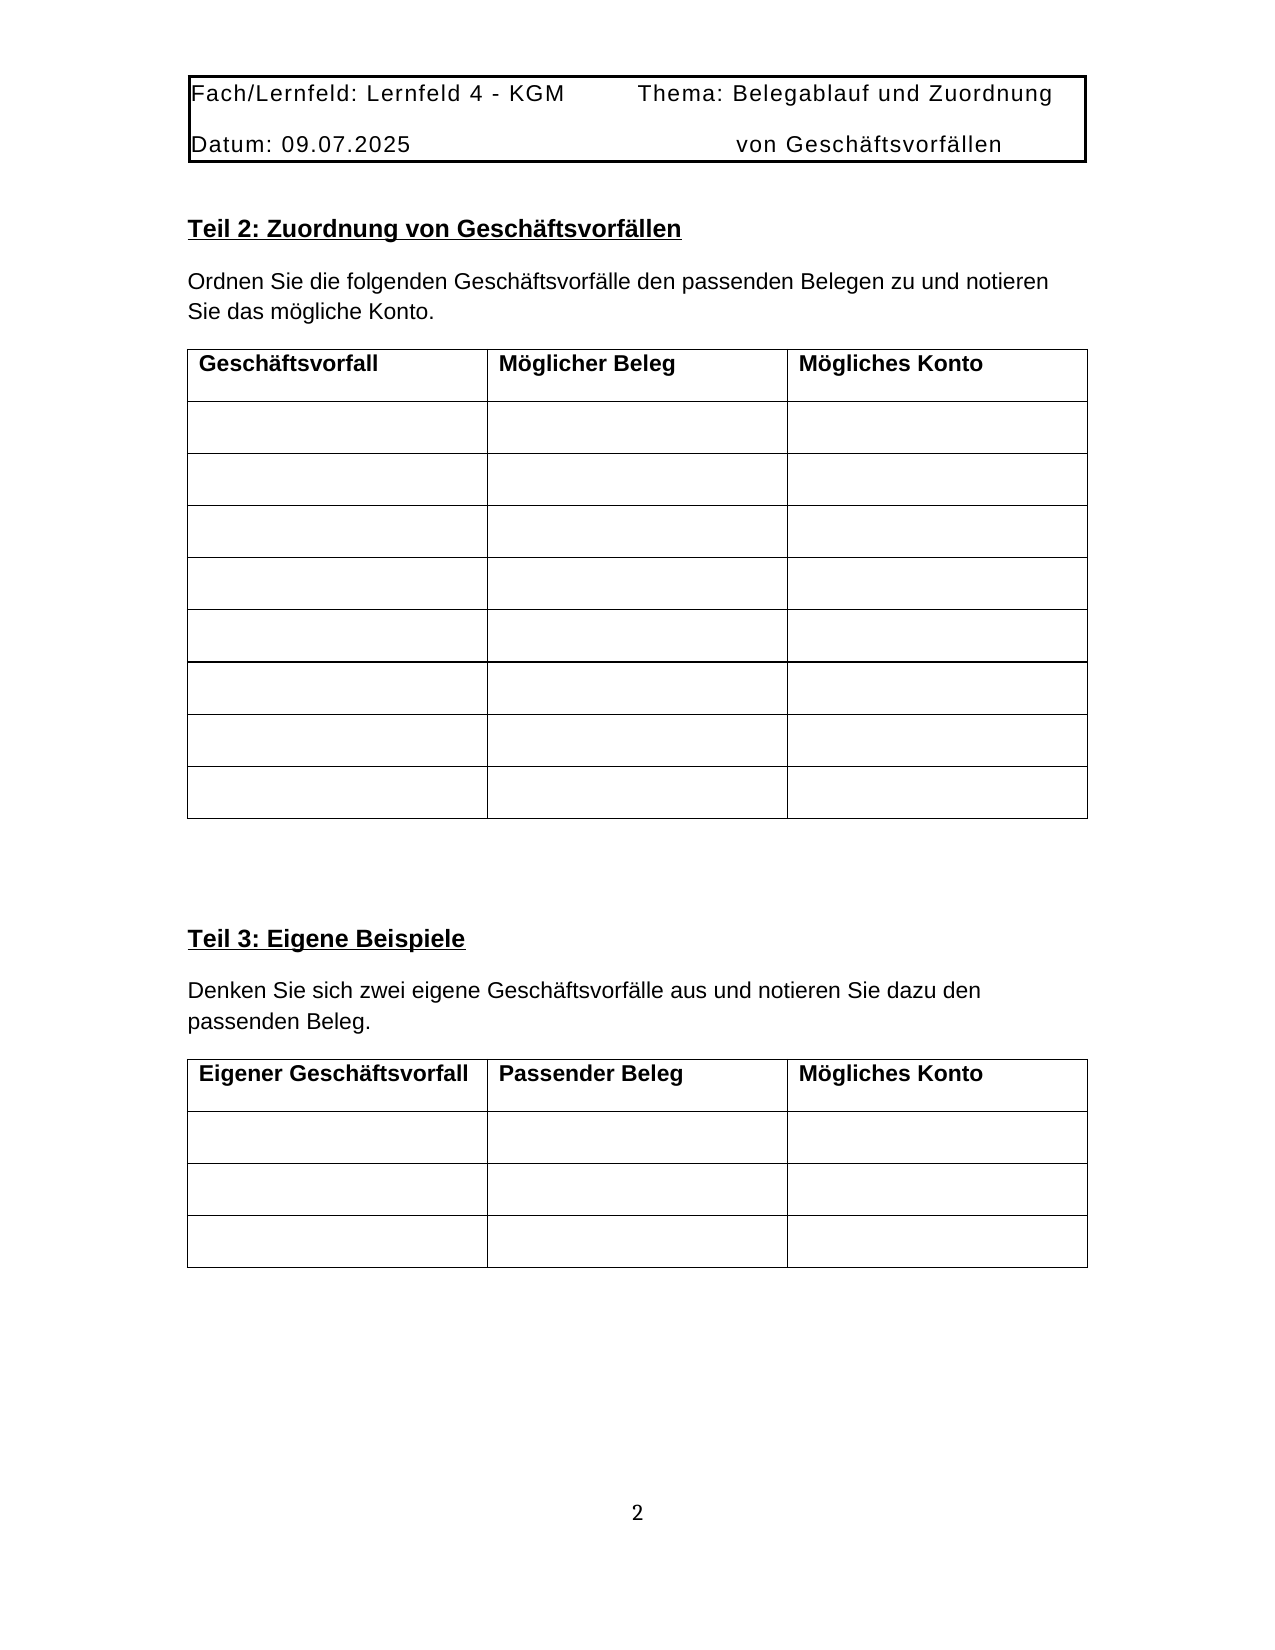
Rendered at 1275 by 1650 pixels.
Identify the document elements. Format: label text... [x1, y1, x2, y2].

table_cell [188, 402, 487, 453]
table_cell [188, 454, 487, 505]
table_cell [188, 1164, 487, 1215]
table_cell [488, 1216, 787, 1267]
table_cell [188, 715, 487, 766]
text Teil 3: Eigene Beispiele [187, 924, 1087, 952]
table_cell [788, 402, 1087, 453]
table_header Passender Beleg [488, 1060, 787, 1111]
table_cell [788, 1216, 1087, 1267]
table_cell [488, 767, 787, 818]
table_header Möglicher Beleg [488, 350, 787, 401]
table_cell [188, 1216, 487, 1267]
table_cell [188, 1112, 487, 1163]
table_header Mögliches Konto [788, 350, 1087, 401]
table_cell [488, 715, 787, 766]
text Denken Sie sich zwei eigene Geschäftsvorfälle aus und notieren Sie dazu den passenden Beleg. [187, 977, 1087, 1034]
table_header Geschäftsvorfall [188, 350, 487, 401]
table_cell [488, 506, 787, 557]
table_cell [488, 610, 787, 661]
table_cell [488, 663, 787, 713]
table_cell [188, 506, 487, 557]
table_cell [788, 610, 1087, 661]
table_cell [188, 610, 487, 661]
table_cell [788, 663, 1087, 713]
table_cell [788, 715, 1087, 766]
table_cell [188, 663, 487, 713]
table_cell [488, 454, 787, 505]
table_cell [488, 558, 787, 609]
table_cell [788, 558, 1087, 609]
table_cell [488, 1112, 787, 1163]
table_cell [488, 402, 787, 453]
table_cell [188, 767, 487, 818]
table_cell [488, 1164, 787, 1215]
table_cell [788, 506, 1087, 557]
text Teil 2: Zuordnung von Geschäftsvorfällen [187, 214, 1087, 243]
table_cell [788, 1112, 1087, 1163]
table_cell [188, 558, 487, 609]
table_cell [788, 454, 1087, 505]
table_header Eigener Geschäftsvorfall [188, 1060, 487, 1111]
table_header Mögliches Konto [788, 1060, 1087, 1111]
table_cell [788, 767, 1087, 818]
text Ordnen Sie die folgenden Geschäftsvorfälle den passenden Belegen zu und notieren Sie das mögliche Konto. [187, 268, 1087, 324]
table_cell [788, 1164, 1087, 1215]
